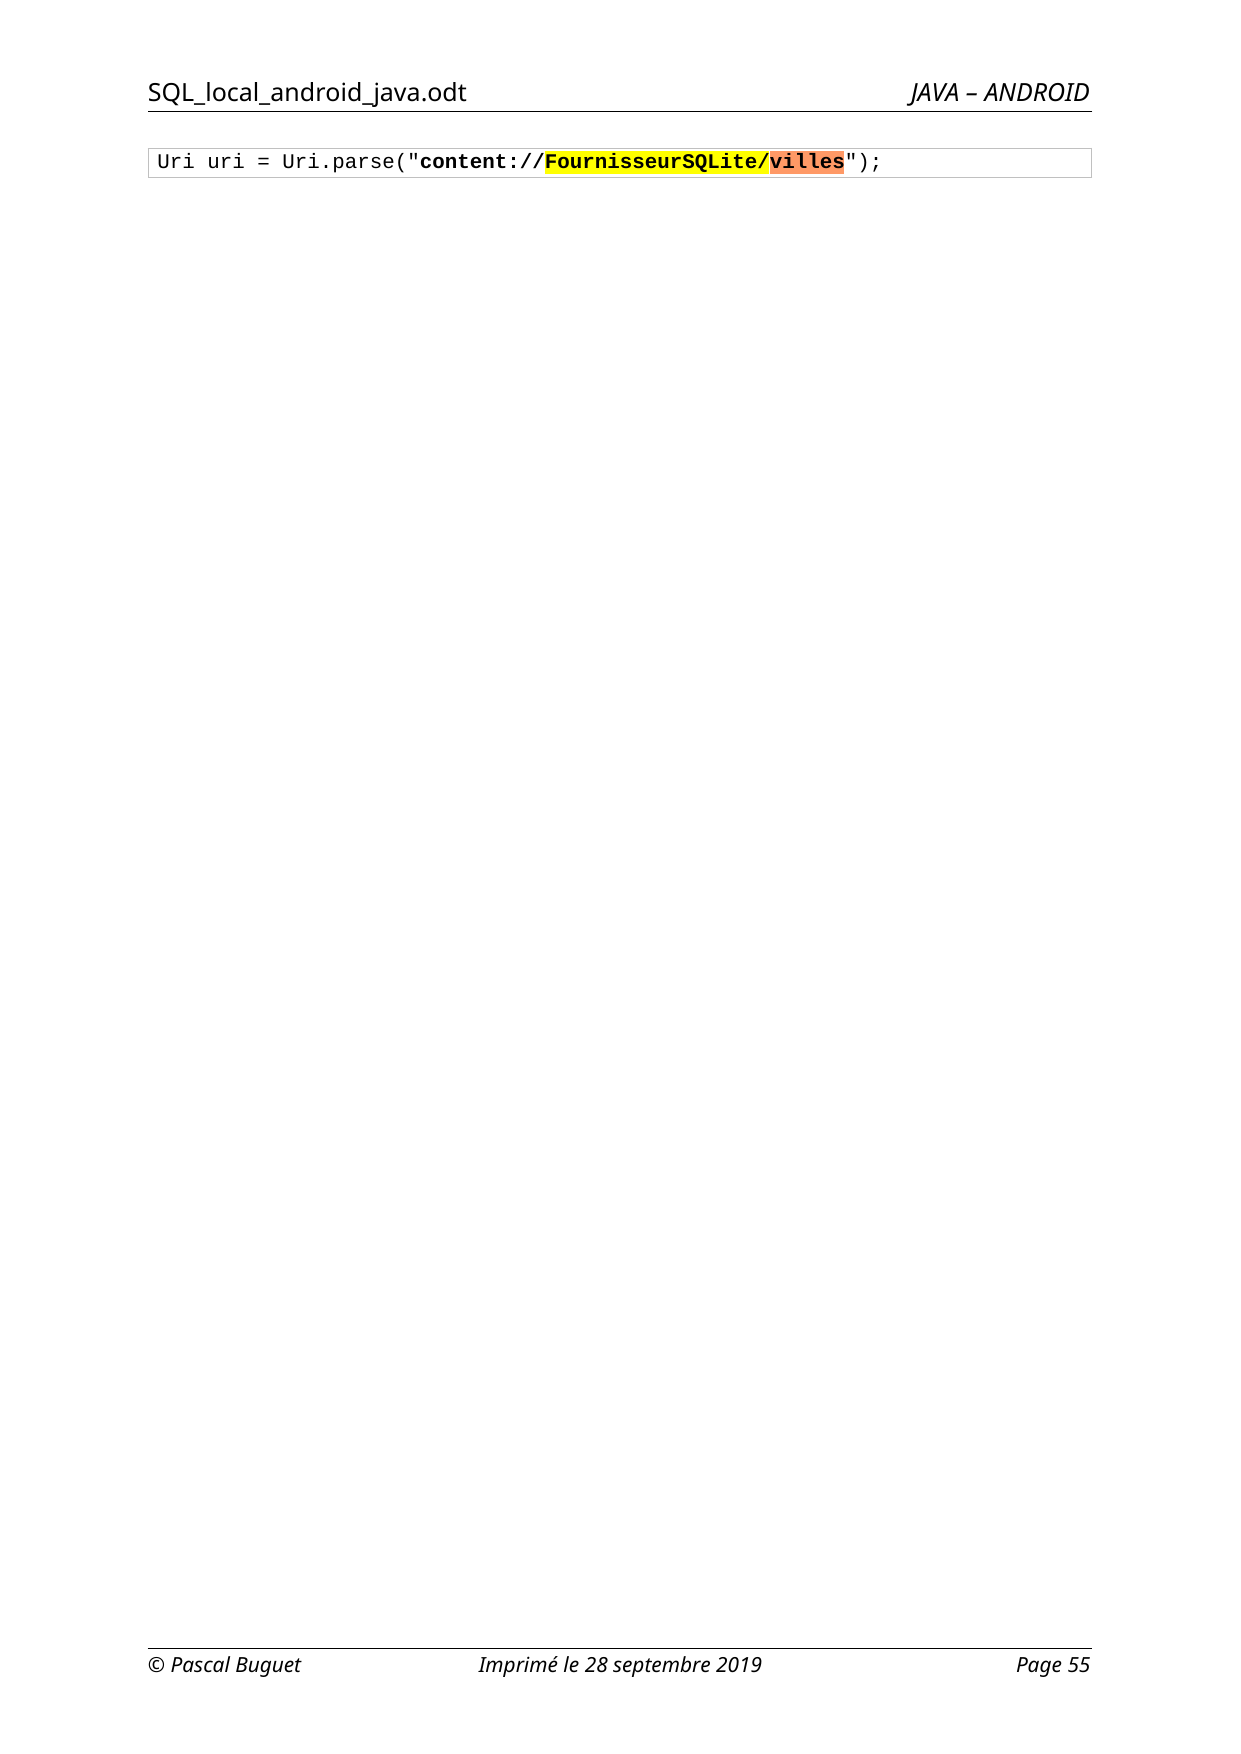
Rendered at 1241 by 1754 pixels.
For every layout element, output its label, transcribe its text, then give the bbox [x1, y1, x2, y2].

text Uri uri = Uri.parse("content://FournisseurSQLite/villes"); [149, 149, 1091, 177]
